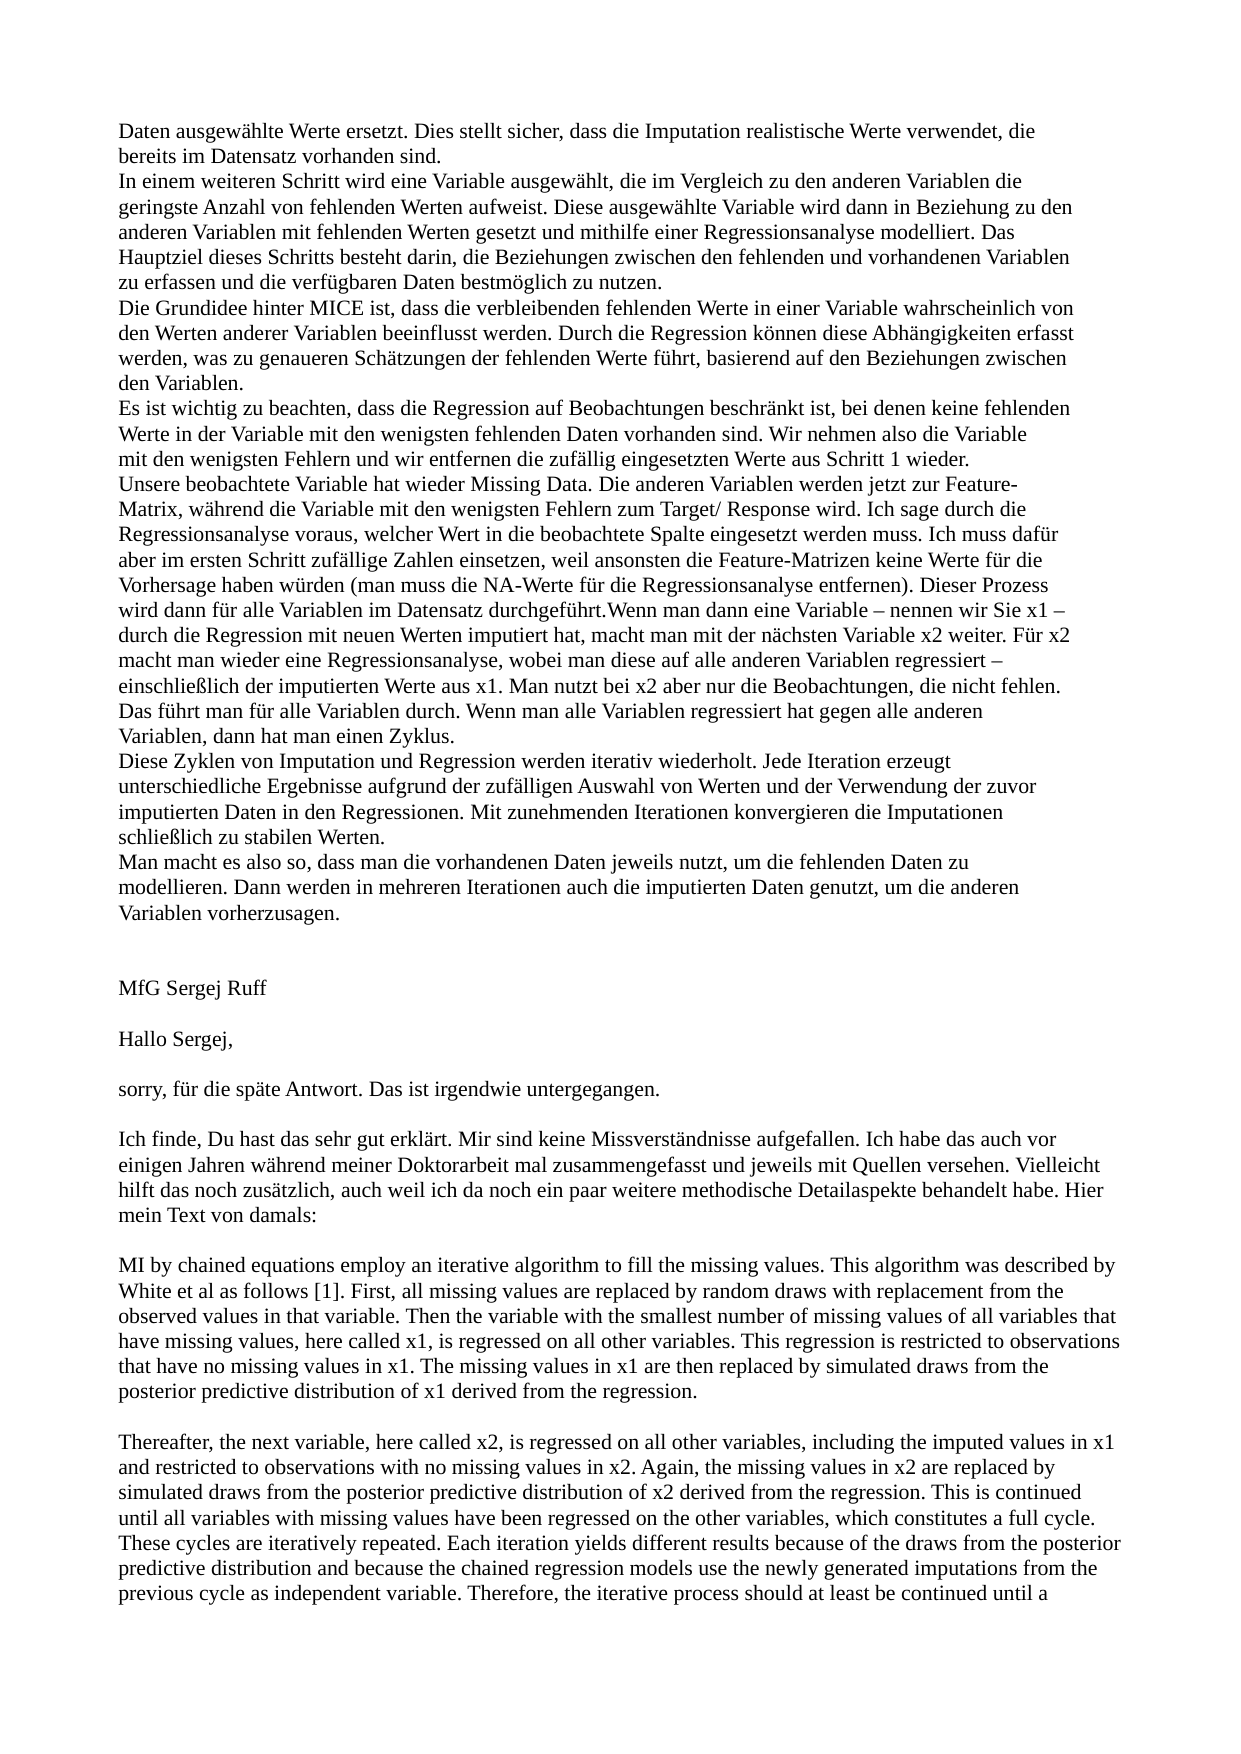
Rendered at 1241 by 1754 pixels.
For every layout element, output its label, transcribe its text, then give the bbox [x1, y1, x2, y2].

text schließlich zu stabilen Werten. [118, 824, 1122, 849]
text geringste Anzahl von fehlenden Werten aufweist. Diese ausgewählte Variable wird dann in Beziehung zu den [118, 194, 1122, 219]
text den Werten anderer Variablen beeinflusst werden. Durch die Regression können diese Abhängigkeiten erfasst [118, 320, 1122, 345]
text durch die Regression mit neuen Werten imputiert hat, macht man mit der nächsten Variable x2 weiter. Für x2 [118, 622, 1122, 647]
text Werte in der Variable mit den wenigsten fehlenden Daten vorhanden sind. Wir nehmen also die Variable [118, 421, 1122, 446]
text bereits im Datensatz vorhanden sind. [118, 143, 1122, 168]
text Diese Zyklen von Imputation und Regression werden iterativ wiederholt. Jede Iteration erzeugt [118, 748, 1122, 773]
text MfG Sergej Ruff [118, 975, 1122, 1000]
text imputierten Daten in den Regressionen. Mit zunehmenden Iterationen konvergieren die Imputationen [118, 799, 1122, 824]
text Matrix, während die Variable mit den wenigsten Fehlern zum Target/ Response wird. Ich sage durch die [118, 496, 1122, 521]
text Vorhersage haben würden (man muss die NA-Werte für die Regressionsanalyse entfernen). Dieser Prozess [118, 572, 1122, 597]
text Man macht es also so, dass man die vorhandenen Daten jeweils nutzt, um die fehlenden Daten zu [118, 849, 1122, 874]
text Variablen vorherzusagen. [118, 899, 1122, 925]
text Regressionsanalyse voraus, welcher Wert in die beobachtete Spalte eingesetzt werden muss. Ich muss dafür [118, 521, 1122, 547]
text Unsere beobachtete Variable hat wieder Missing Data. Die anderen Variablen werden jetzt zur Feature- [118, 471, 1122, 496]
text sorry, für die späte Antwort. Das ist irgendwie untergegangen. [118, 1076, 1122, 1101]
text Hallo Sergej, [118, 1026, 1122, 1051]
text mit den wenigsten Fehlern und wir entfernen die zufällig eingesetzten Werte aus Schritt 1 wieder. [118, 446, 1122, 471]
text Hauptziel dieses Schritts besteht darin, die Beziehungen zwischen den fehlenden und vorhandenen Variablen [118, 244, 1122, 269]
text Thereafter, the next variable, here called x2, is regressed on all other variables, including the imputed values in x1 and restricted to observations with no missing values in x2. Again, the missing values in x2 are replaced by simulated draws from the posterior predictive distribution of x2 derived from the regression. This is continued until all variables with missing values have been regressed on the other variables, which constitutes a full cycle. These cycles are iteratively repeated. Each iteration yields different results because of the draws from the posterior predictive distribution and because the chained regression models use the newly generated imputations from the previous cycle as independent variable. Therefore, the iterative process should at least be continued until a [118, 1429, 1122, 1605]
text anderen Variablen mit fehlenden Werten gesetzt und mithilfe einer Regressionsanalyse modelliert. Das [118, 219, 1122, 244]
text einschließlich der imputierten Werte aus x1. Man nutzt bei x2 aber nur die Beobachtungen, die nicht fehlen. [118, 673, 1122, 698]
text den Variablen. [118, 370, 1122, 395]
text Daten ausgewählte Werte ersetzt. Dies stellt sicher, dass die Imputation realistische Werte verwendet, die [118, 118, 1122, 143]
text modellieren. Dann werden in mehreren Iterationen auch die imputierten Daten genutzt, um die anderen [118, 874, 1122, 899]
text aber im ersten Schritt zufällige Zahlen einsetzen, weil ansonsten die Feature-Matrizen keine Werte für die [118, 547, 1122, 572]
text Das führt man für alle Variablen durch. Wenn man alle Variablen regressiert hat gegen alle anderen [118, 698, 1122, 723]
text Die Grundidee hinter MICE ist, dass die verbleibenden fehlenden Werte in einer Variable wahrscheinlich von [118, 294, 1122, 320]
text In einem weiteren Schritt wird eine Variable ausgewählt, die im Vergleich zu den anderen Variablen die [118, 168, 1122, 194]
text macht man wieder eine Regressionsanalyse, wobei man diese auf alle anderen Variablen regressiert – [118, 647, 1122, 673]
text Variablen, dann hat man einen Zyklus. [118, 723, 1122, 748]
text unterschiedliche Ergebnisse aufgrund der zufälligen Auswahl von Werten und der Verwendung der zuvor [118, 773, 1122, 799]
text MI by chained equations employ an iterative algorithm to fill the missing values. This algorithm was described by White et al as follows [1]. First, all missing values are replaced by random draws with replacement from the observed values in that variable. Then the variable with the smallest number of missing values of all variables that have missing values, here called x1, is regressed on all other variables. This regression is restricted to observations that have no missing values in x1. The missing values in x1 are then replaced by simulated draws from the posterior predictive distribution of x1 derived from the regression. [118, 1252, 1122, 1404]
text wird dann für alle Variablen im Datensatz durchgeführt.Wenn man dann eine Variable – nennen wir Sie x1 – [118, 597, 1122, 622]
text zu erfassen und die verfügbaren Daten bestmöglich zu nutzen. [118, 269, 1122, 294]
text Es ist wichtig zu beachten, dass die Regression auf Beobachtungen beschränkt ist, bei denen keine fehlenden [118, 395, 1122, 421]
text werden, was zu genaueren Schätzungen der fehlenden Werte führt, basierend auf den Beziehungen zwischen [118, 345, 1122, 370]
text Ich finde, Du hast das sehr gut erklärt. Mir sind keine Missverständnisse aufgefallen. Ich habe das auch vor einigen Jahren während meiner Doktorarbeit mal zusammengefasst und jeweils mit Quellen versehen. Vielleicht hilft das noch zusätzlich, auch weil ich da noch ein paar weitere methodische Detailaspekte behandelt habe. Hier mein Text von damals: [118, 1126, 1122, 1227]
